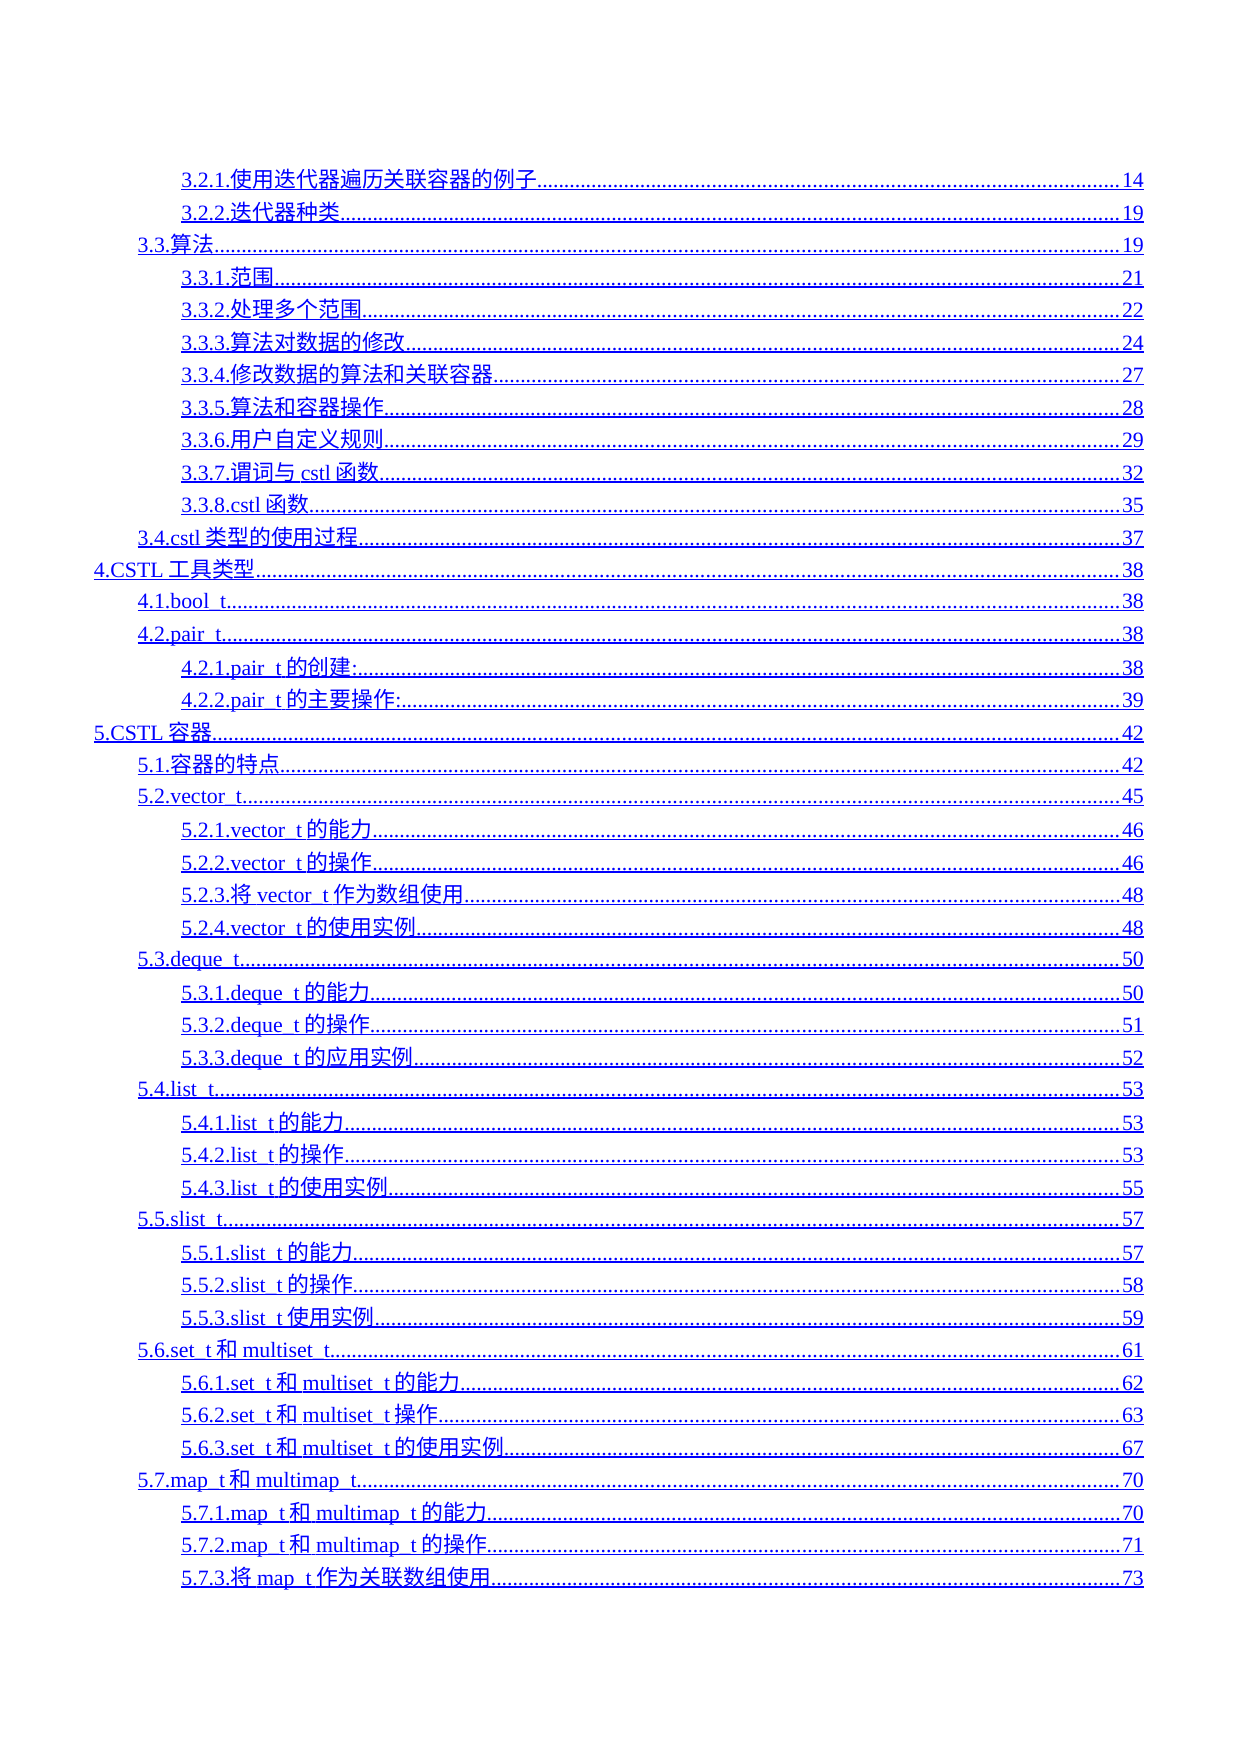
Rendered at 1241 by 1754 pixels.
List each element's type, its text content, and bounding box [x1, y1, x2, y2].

text 5.7.map_t和multimap_t 70 [137, 1462, 1144, 1489]
text 5.4.1.list_t的能力 53 [181, 1104, 1144, 1131]
text [181, 1458, 1144, 1462]
text [181, 190, 1144, 194]
text [181, 450, 1144, 454]
text 3.3.6.用户自定义规则 29 [181, 422, 1144, 449]
text [137, 1490, 1144, 1494]
text 4.2.pair_t 38 [137, 617, 1144, 642]
text 5.5.1.slist_t的能力 57 [181, 1234, 1144, 1261]
text 3.3.4.修改数据的算法和关联容器 27 [181, 357, 1144, 384]
text [181, 418, 1144, 422]
text [181, 483, 1144, 487]
text [181, 515, 1144, 519]
text [181, 678, 1144, 682]
text 4.CSTL工具类型 38 [94, 552, 1144, 579]
text [181, 353, 1144, 357]
text [181, 1555, 1144, 1559]
text 5.2.4.vector_t的使用实例 48 [181, 909, 1144, 936]
text 5.2.3.将vector_t作为数组使用 48 [181, 877, 1144, 904]
text 5.2.1.vector_t的能力 46 [181, 812, 1144, 839]
text [94, 580, 1144, 584]
text 5.2.2.vector_t的操作 46 [181, 844, 1144, 871]
text 5.CSTL容器 42 [94, 714, 1144, 741]
text 5.3.deque_t 50 [137, 942, 1144, 967]
text 3.3.7.谓词与cstl函数 32 [181, 454, 1144, 481]
text [137, 968, 1144, 974]
text [137, 255, 1144, 259]
text [181, 1523, 1144, 1527]
text [181, 873, 1144, 877]
text [137, 806, 1144, 812]
text [181, 288, 1144, 292]
text [137, 1228, 1144, 1234]
text [137, 547, 1144, 552]
text 5.7.3.将map_t作为关联数组使用 73 [181, 1559, 1144, 1586]
text 3.2.2.迭代器种类 19 [181, 194, 1144, 221]
text [137, 611, 1144, 617]
text 5.7.1.map_t和multimap_t的能力 70 [181, 1494, 1144, 1521]
text [181, 1425, 1144, 1429]
text 5.4.3.list_t的使用实例 55 [181, 1169, 1144, 1196]
text [181, 320, 1144, 324]
text 4.2.1.pair_t的创建: 38 [181, 649, 1144, 676]
text 3.2.1.使用迭代器遍历关联容器的例子 14 [181, 162, 1144, 189]
text 5.6.1.set_t和multiset_t的能力 62 [181, 1364, 1144, 1391]
text [137, 775, 1144, 779]
text 5.7.2.map_t和multimap_t的操作 71 [181, 1527, 1144, 1554]
text 3.3.3.算法对数据的修改 24 [181, 324, 1144, 351]
text 5.5.2.slist_t的操作 58 [181, 1267, 1144, 1294]
text [181, 1295, 1144, 1299]
text [181, 1068, 1144, 1072]
text [181, 938, 1144, 942]
text 5.4.2.list_t的操作 53 [181, 1137, 1144, 1164]
text 5.6.2.set_t和multiset_t操作 63 [181, 1397, 1144, 1424]
text [137, 1360, 1144, 1364]
text 5.4.list_t 53 [137, 1072, 1144, 1097]
text [181, 1035, 1144, 1039]
text [181, 385, 1144, 389]
text [181, 1198, 1144, 1202]
text 5.1.容器的特点 42 [137, 747, 1144, 774]
text 3.3.8.cstl函数 35 [181, 487, 1144, 514]
text [181, 840, 1144, 844]
text [181, 223, 1144, 227]
text 3.3.2.处理多个范围 22 [181, 292, 1144, 319]
text 3.3.5.算法和容器操作 28 [181, 389, 1144, 416]
text [137, 1098, 1144, 1104]
text 5.2.vector_t 45 [137, 779, 1144, 805]
text 3.4.cstl类型的使用过程 37 [137, 519, 1144, 546]
text 3.3.算法 19 [137, 227, 1144, 254]
text 5.5.3.slist_t使用实例 59 [181, 1299, 1144, 1326]
text 5.5.slist_t 57 [137, 1202, 1144, 1227]
text [181, 1588, 1144, 1592]
text 5.3.1.deque_t的能力 50 [181, 974, 1144, 1001]
text [94, 743, 1144, 747]
text 5.3.3.deque_t的应用实例 52 [181, 1039, 1144, 1066]
text [181, 1165, 1144, 1169]
text [181, 905, 1144, 909]
text [181, 710, 1144, 714]
text [181, 1263, 1144, 1267]
text 3.3.1.范围 21 [181, 259, 1144, 286]
text [181, 1393, 1144, 1397]
text [181, 1003, 1144, 1007]
text 4.2.2.pair_t的主要操作: 39 [181, 682, 1144, 709]
text [137, 643, 1144, 649]
text 5.3.2.deque_t的操作 51 [181, 1007, 1144, 1034]
text 5.6.set_t和multiset_t 61 [137, 1332, 1144, 1359]
text [181, 1133, 1144, 1137]
text 5.6.3.set_t和multiset_t的使用实例 67 [181, 1429, 1144, 1456]
text [181, 1328, 1144, 1332]
text 4.1.bool_t 38 [137, 584, 1144, 610]
